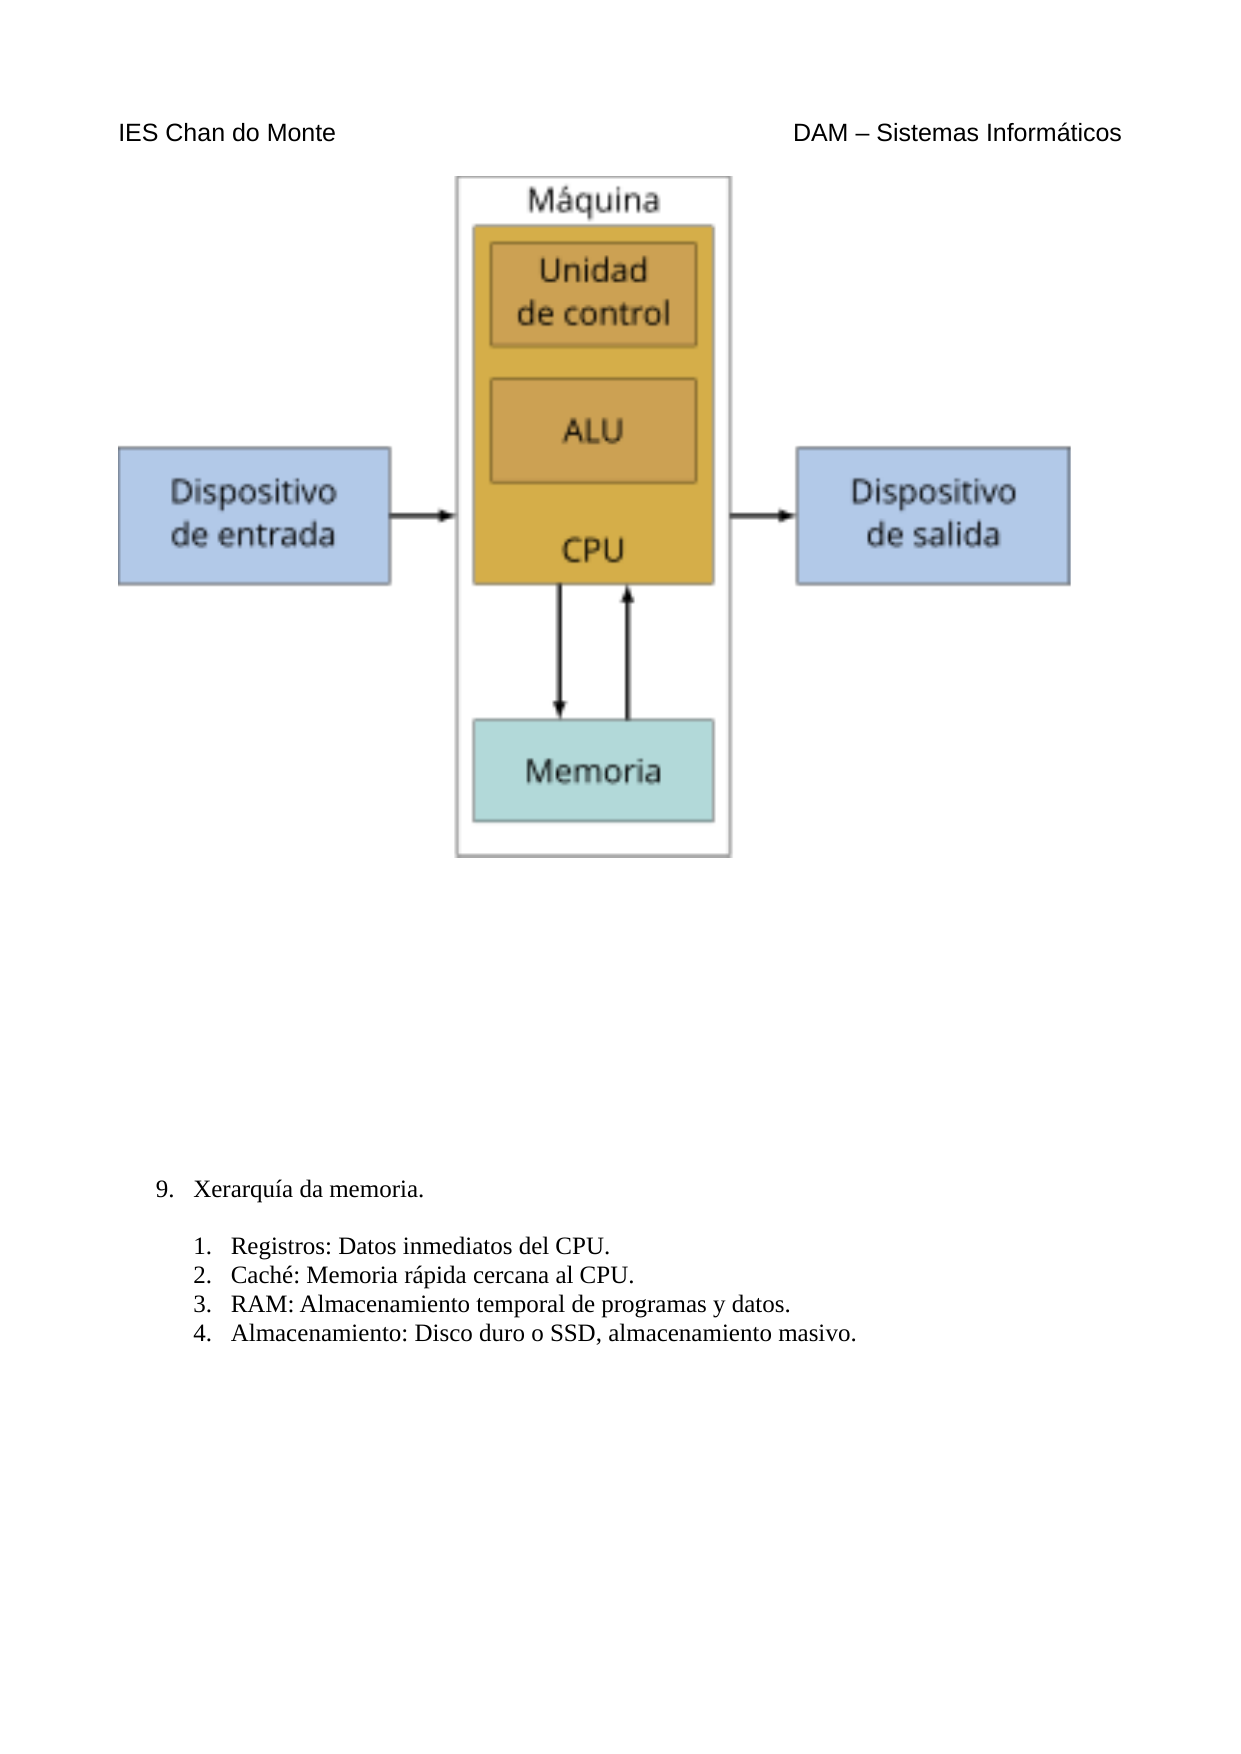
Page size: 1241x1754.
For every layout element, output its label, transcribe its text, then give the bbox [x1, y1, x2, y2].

list Almacenamiento: Disco duro o SSD, almacenamiento masivo. [193, 1318, 1122, 1346]
list RAM: Almacenamiento temporal de programas y datos. [193, 1289, 1122, 1318]
list Caché: Memoria rápida cercana al CPU. [193, 1260, 1122, 1289]
list Registros: Datos inmediatos del CPU. [193, 1231, 1122, 1260]
list Xerarquía da memoria. [156, 1174, 1122, 1203]
picture [118, 176, 1071, 858]
